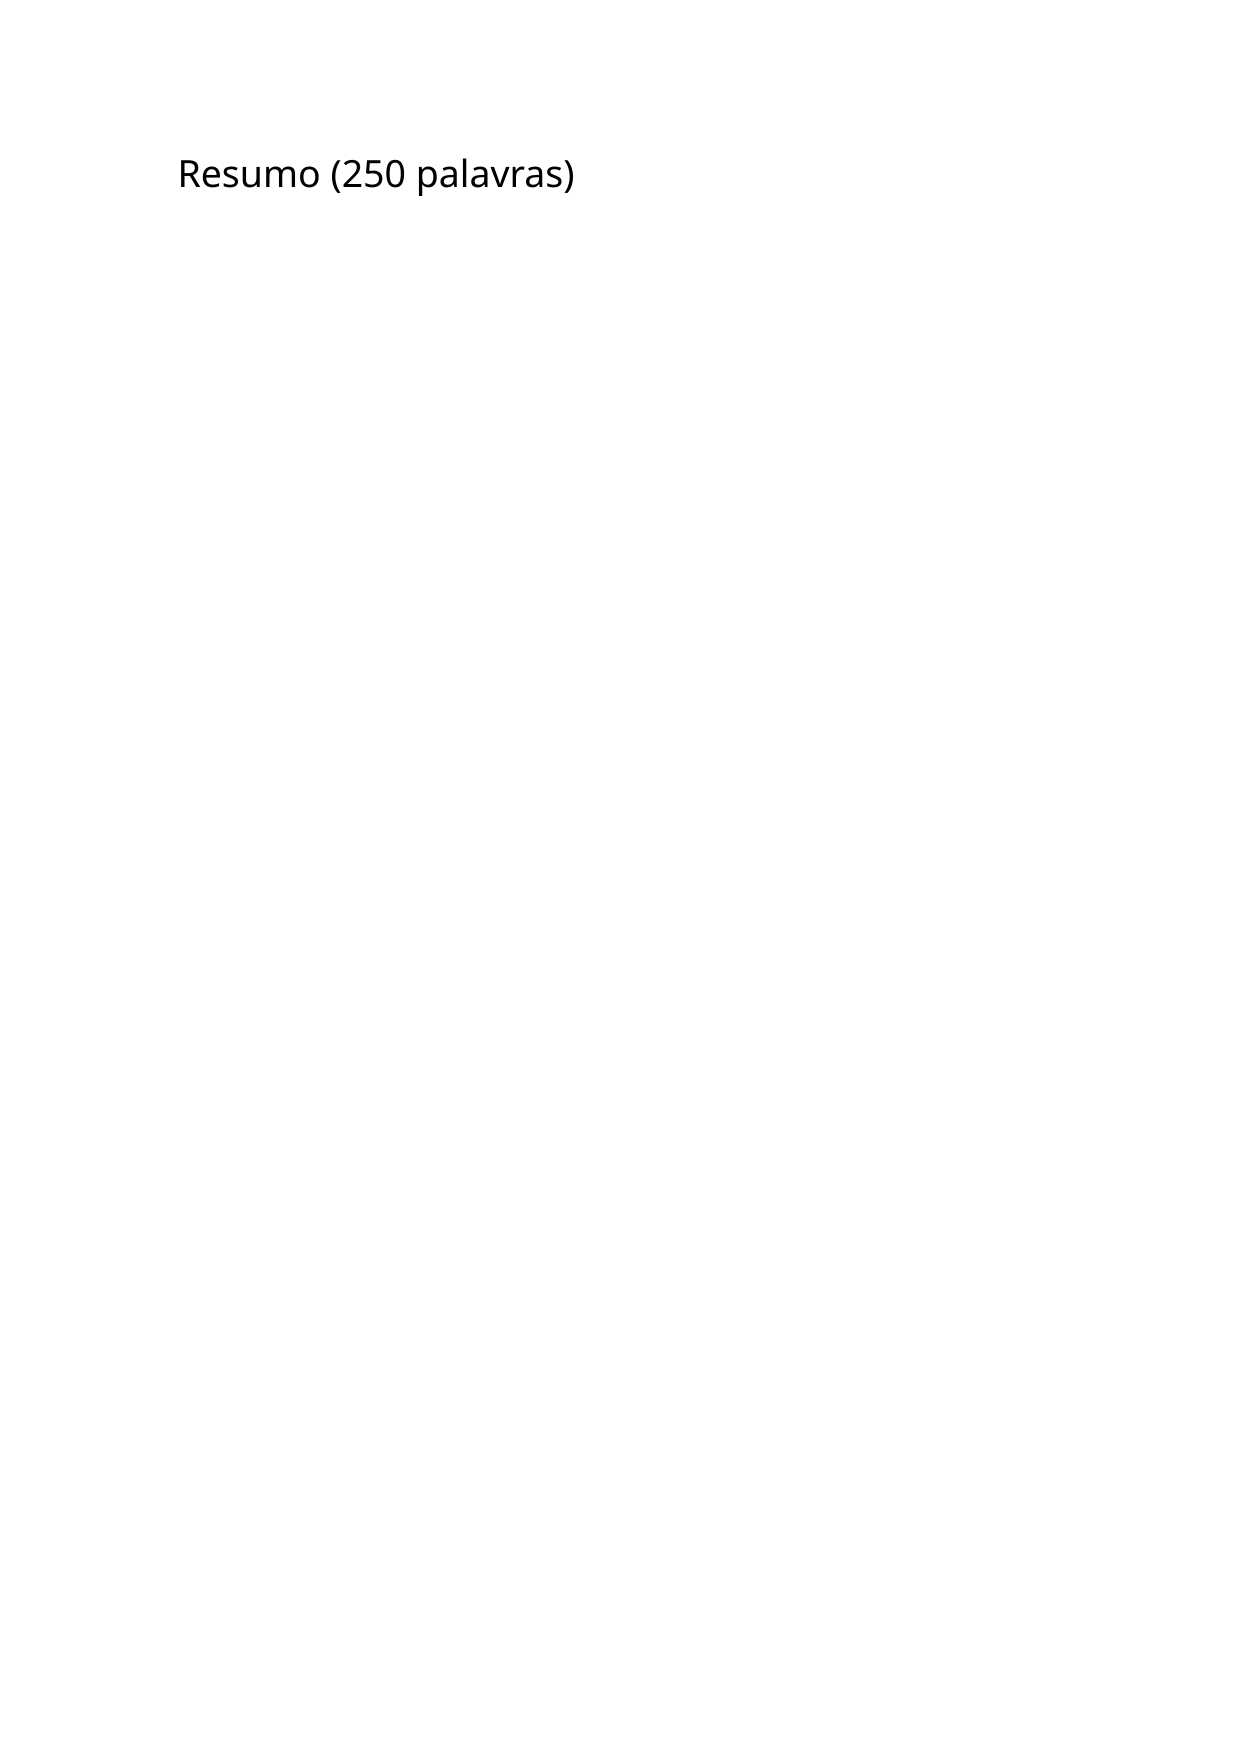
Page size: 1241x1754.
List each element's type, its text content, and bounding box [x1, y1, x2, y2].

text Resumo (250 palavras) [177, 148, 1063, 199]
